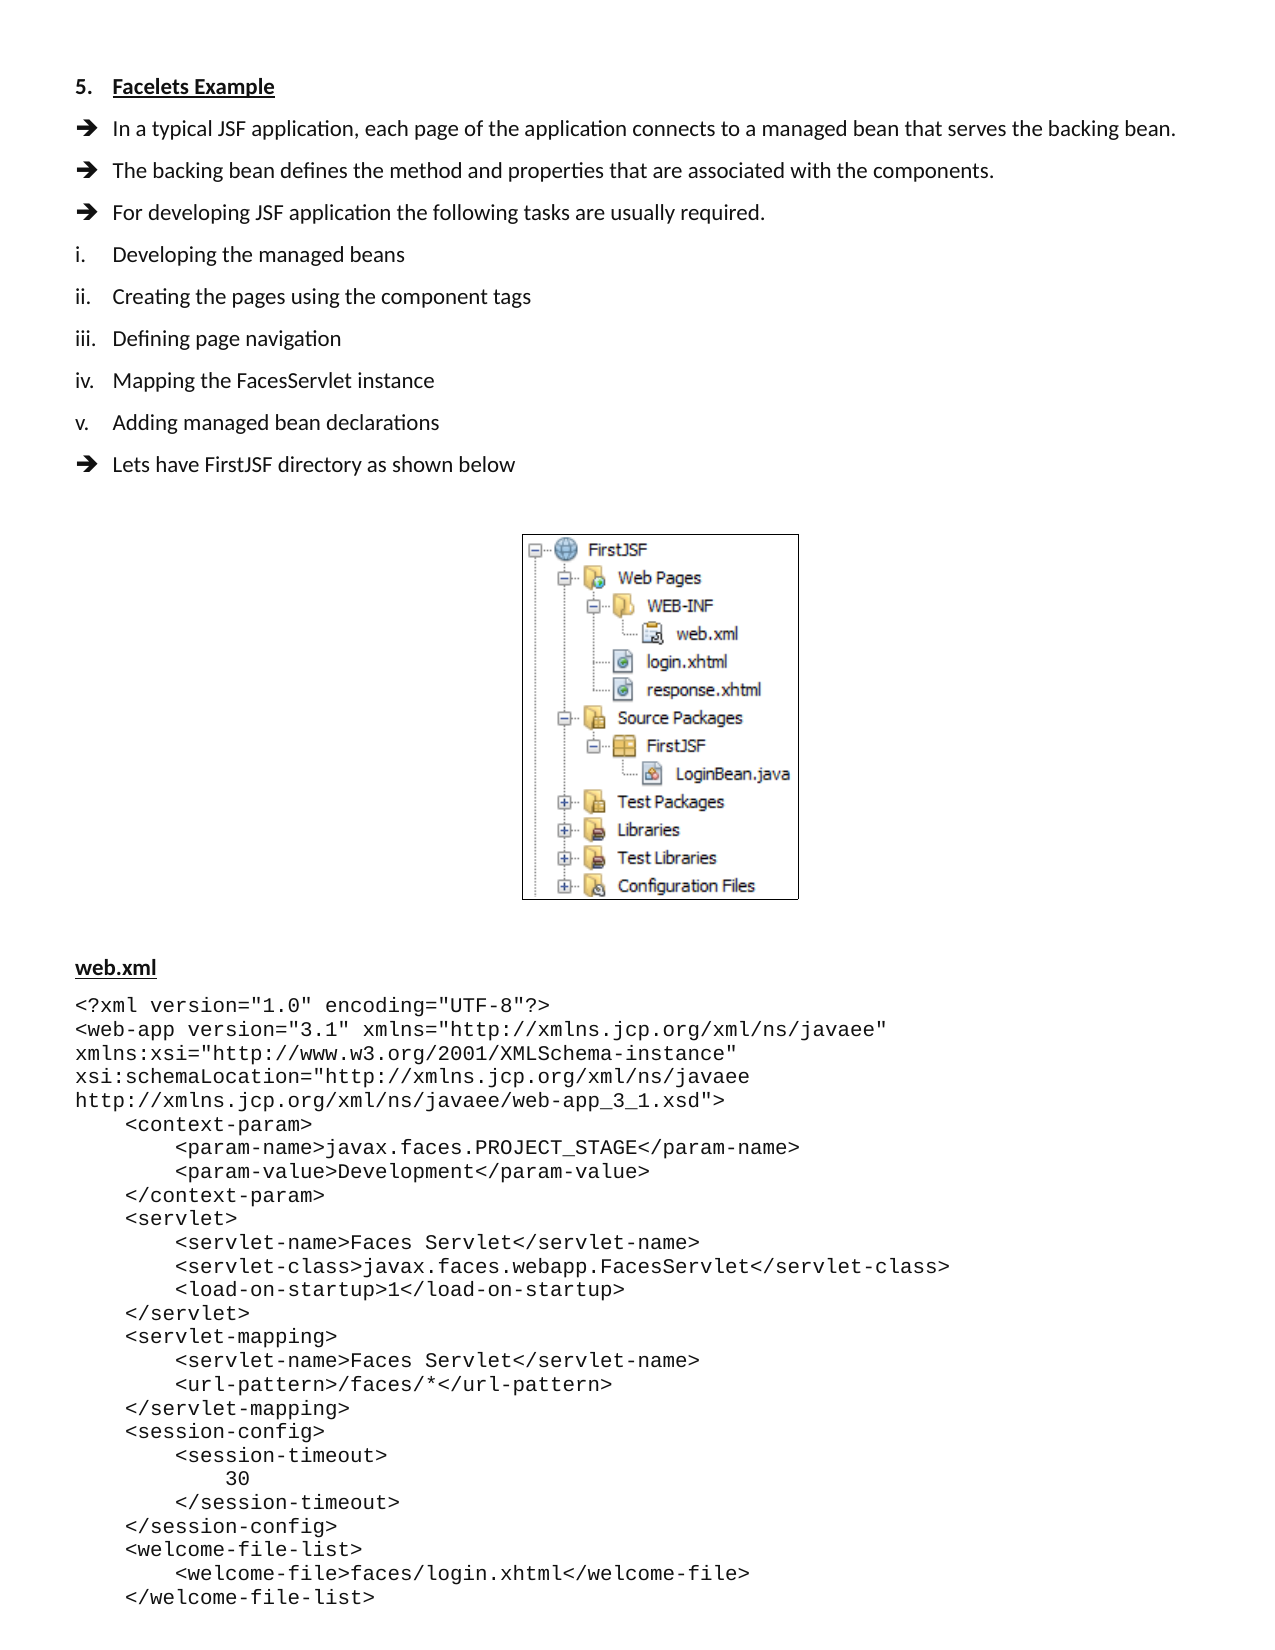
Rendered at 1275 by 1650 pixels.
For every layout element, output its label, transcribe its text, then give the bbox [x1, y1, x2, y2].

text <url-pattern>/faces/*</url-pattern> [75, 1374, 1245, 1397]
list Adding managed bean declarations [75, 408, 1245, 436]
list Defining page navigation [75, 324, 1245, 352]
text </servlet-mapping> [75, 1397, 1245, 1421]
list The backing bean defines the method and properties that are associated with the components. [75, 156, 1245, 184]
text </context-param> [75, 1185, 1245, 1208]
text <param-name>javax.faces.PROJECT_STAGE</param-name> [75, 1137, 1245, 1161]
text </welcome-file-list> [75, 1587, 1245, 1610]
text <servlet-name>Faces Servlet</servlet-name> [75, 1232, 1245, 1256]
text <load-on-startup>1</load-on-startup> [75, 1279, 1245, 1303]
text <welcome-file-list> [75, 1539, 1245, 1563]
text web.xml [75, 953, 1245, 982]
text 5. Facelets Example [75, 72, 1245, 100]
list For developing JSF application the following tasks are usually required. [75, 198, 1245, 226]
list Developing the managed beans [75, 240, 1245, 268]
text <welcome-file>faces/login.xhtml</welcome-file> [75, 1563, 1245, 1587]
text <web-app version="3.1" xmlns="http://xmlns.jcp.org/xml/ns/javaee" xmlns:xsi="http://www.w3.org/2001/XMLSchema-instance" xsi:schemaLocation="http://xmlns.jcp.org/xml/ns/javaee http://xmlns.jcp.org/xml/ns/javaee/web-app_3_1.xsd"> [75, 1019, 1245, 1114]
text <session-config> [75, 1421, 1245, 1445]
text </session-timeout> [75, 1492, 1245, 1516]
list Mapping the FacesServlet instance [75, 366, 1245, 394]
list Creating the pages using the component tags [75, 282, 1245, 310]
text <servlet> [75, 1208, 1245, 1232]
text <servlet-name>Faces Servlet</servlet-name> [75, 1350, 1245, 1374]
text <context-param> [75, 1114, 1245, 1137]
text <?xml version="1.0" encoding="UTF-8"?> [75, 996, 1245, 1019]
text <servlet-mapping> [75, 1327, 1245, 1350]
text </session-config> [75, 1516, 1245, 1539]
text <param-value>Development</param-value> [75, 1161, 1245, 1185]
text </servlet> [75, 1303, 1245, 1327]
list Lets have FirstJSF directory as shown below [75, 450, 1245, 478]
list In a typical JSF application, each page of the application connects to a managed bean that serves the backing bean. [75, 114, 1245, 142]
text 30 [75, 1468, 1245, 1492]
text <session-timeout> [75, 1445, 1245, 1468]
text <servlet-class>javax.faces.webapp.FacesServlet</servlet-class> [75, 1256, 1245, 1279]
